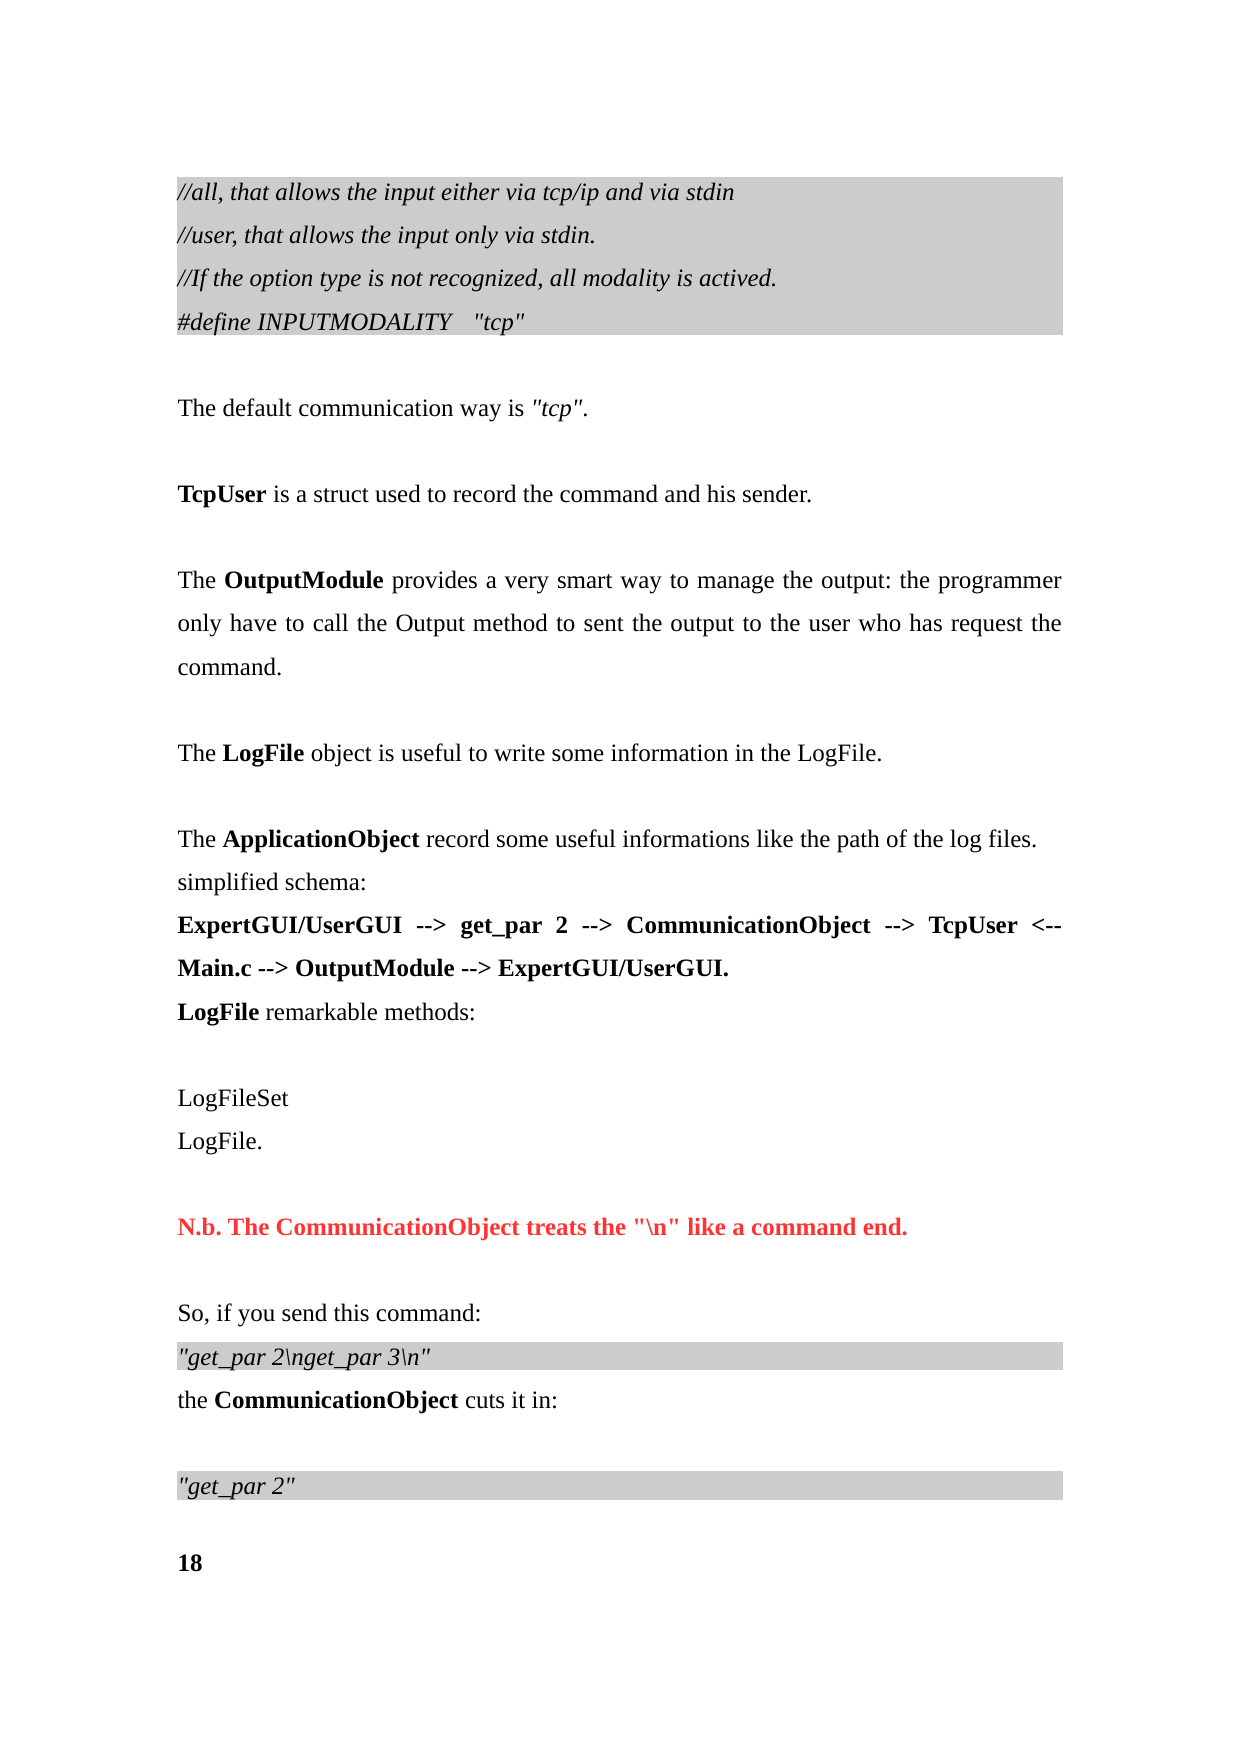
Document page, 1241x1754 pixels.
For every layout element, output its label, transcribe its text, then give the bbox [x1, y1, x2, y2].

text LogFile remarkable methods: [177, 997, 1063, 1025]
text So, if you send this command: [177, 1298, 1063, 1327]
text //If the option type is not recognized, all modality is actived. [177, 263, 1063, 292]
text LogFile. [177, 1126, 1063, 1155]
text the CommunicationObject cuts it in: [177, 1385, 1063, 1413]
text "get_par 2\nget_par 3\n" [177, 1342, 1063, 1370]
text LogFileSet [177, 1083, 1063, 1112]
text "get_par 2" [177, 1471, 1063, 1500]
text The default communication way is "tcp". [177, 393, 1063, 422]
text The LogFile object is useful to write some information in the LogFile. [177, 738, 1063, 767]
text simplified schema: [177, 867, 1063, 896]
text //all, that allows the input either via tcp/ip and via stdin [177, 177, 1063, 206]
text N.b. The CommunicationObject treats the "\n" like a command end. [177, 1212, 1063, 1241]
text ExpertGUI/UserGUI --> get_par 2 --> CommunicationObject --> TcpUser <-- Main.c --> OutputModule --> ExpertGUI/UserGUI. [177, 910, 1063, 982]
text The ApplicationObject record some useful informations like the path of the log files. [177, 824, 1063, 853]
text The OutputModule provides a very smart way to manage the output: the programmer only have to call the Output method to sent the output to the user who has request the command. [177, 565, 1063, 680]
text //user, that allows the input only via stdin. [177, 220, 1063, 249]
text #define INPUTMODALITY "tcp" [177, 307, 1063, 335]
text TcpUser is a struct used to record the command and his sender. [177, 479, 1063, 508]
